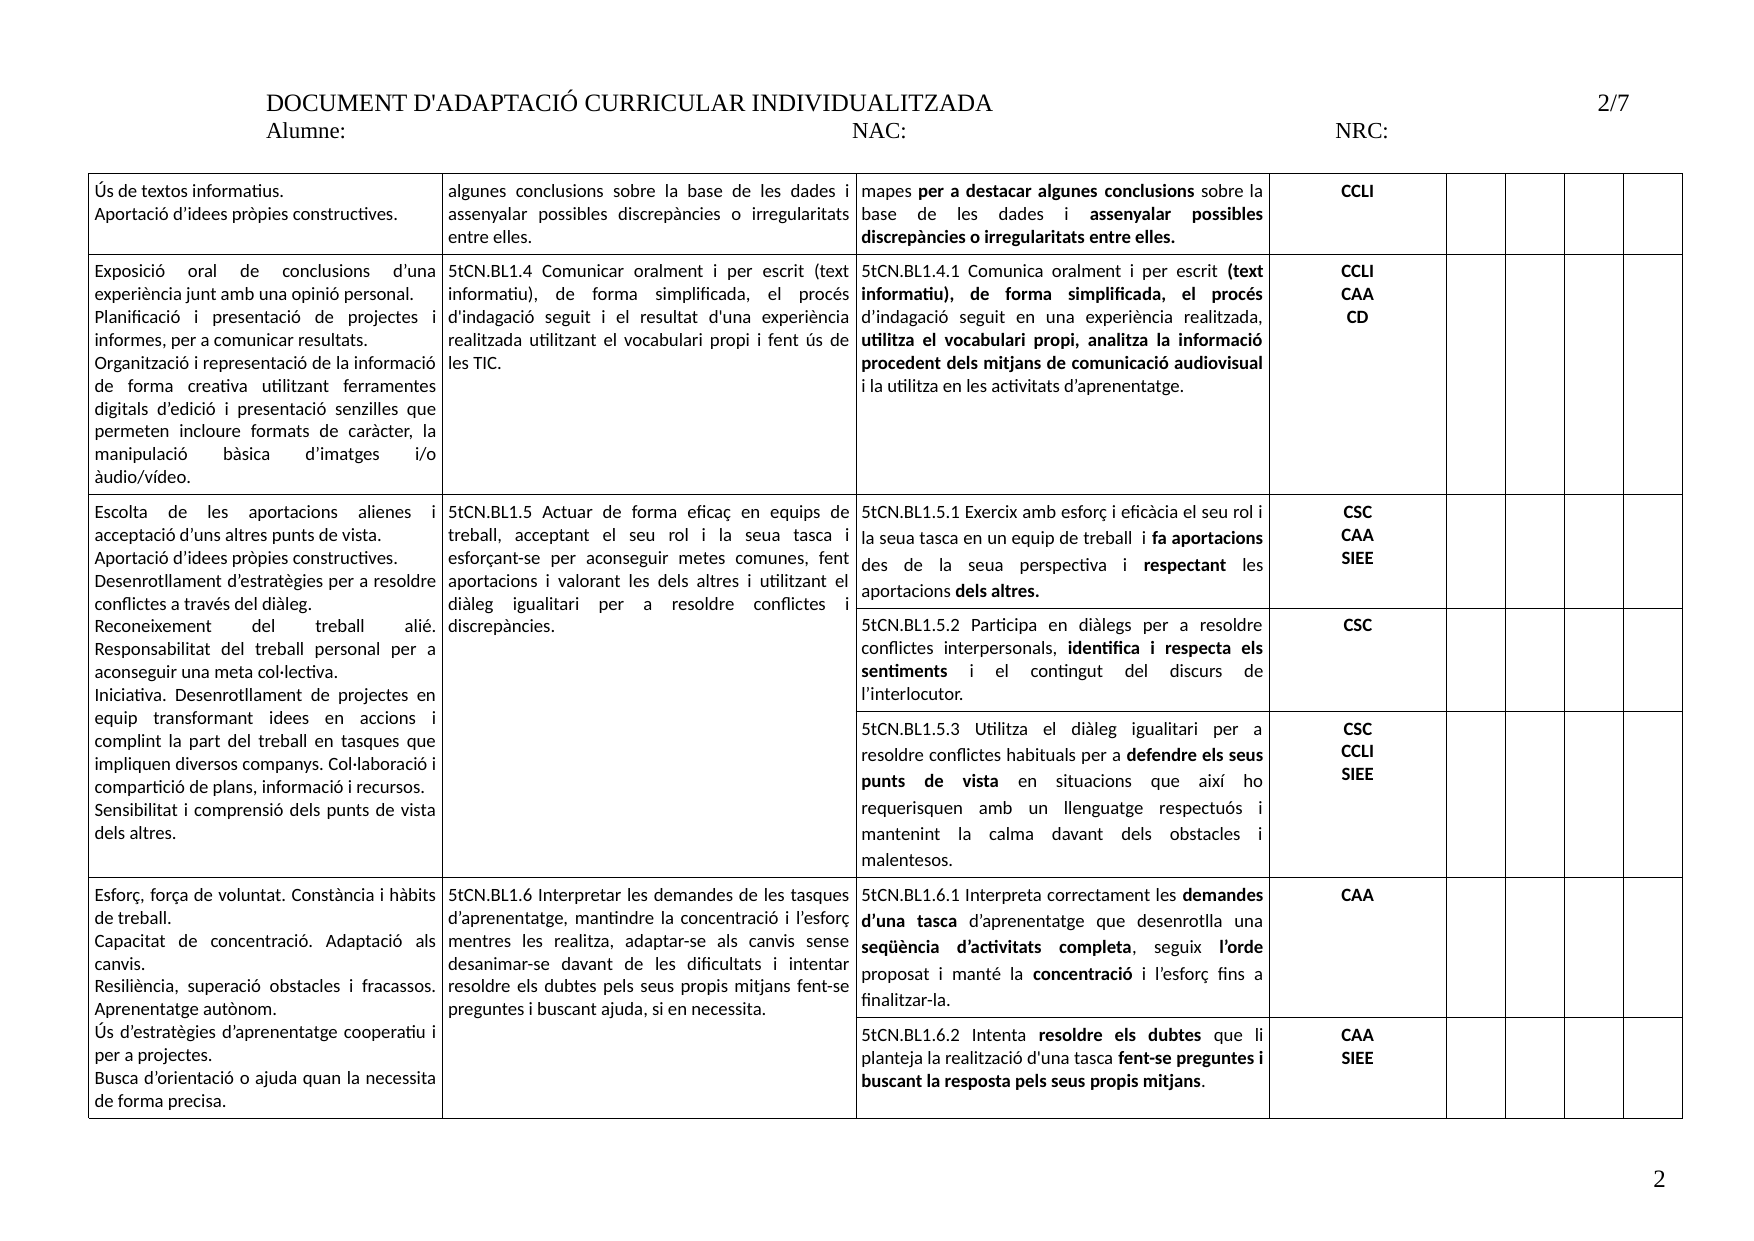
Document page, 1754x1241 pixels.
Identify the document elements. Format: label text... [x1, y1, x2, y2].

table_cell [1624, 712, 1682, 877]
table_cell [1624, 495, 1682, 608]
table_cell mapes per a destacar algunes conclusions sobre la base de les dades i assenyalar possibles discrepàncies o irregularitats entre elles. [857, 174, 1269, 253]
table_cell 5tCN.BL1.4 Comunicar oralment i per escrit (text informatiu), de forma simplificada, el procés d'indagació seguit i el resultat d'una experiència realitzada utilitzant el vocabulari propi i fent ús de les TIC. [443, 255, 856, 494]
table_cell 5tCN.BL1.5.1 Exercix amb esforç i eficàcia el seu rol i la seua tasca en un equip de treball i fa aportacions des de la seua perspectiva i respectant les aportacions dels altres. [857, 495, 1269, 608]
table_cell [1565, 255, 1623, 494]
table_cell [1447, 1018, 1505, 1118]
table_cell [1506, 495, 1564, 608]
table_cell [1447, 495, 1505, 608]
table_cell [1506, 609, 1564, 711]
table_cell [1447, 255, 1505, 494]
table_cell CSC [1270, 609, 1446, 711]
table_cell [1565, 712, 1623, 877]
table_cell [1624, 609, 1682, 711]
table_cell [1565, 1018, 1623, 1118]
table_cell [1565, 609, 1623, 711]
table_cell 5tCN.BL1.5 Actuar de forma eficaç en equips de treball, acceptant el seu rol i la seua tasca i esforçant-se per aconseguir metes comunes, fent aportacions i valorant les dels altres i utilitzant el diàleg igualitari per a resoldre conflictes i discrepàncies. [443, 495, 856, 877]
table_cell 5tCN.BL1.6 Interpretar les demandes de les tasques d’aprenentatge, mantindre la concentració i l’esforç mentres les realitza, adaptar-se als canvis sense desanimar-se davant de les dificultats i intentar resoldre els dubtes pels seus propis mitjans fent-se preguntes i buscant ajuda, si en necessita. [443, 878, 856, 1118]
table_cell [1506, 712, 1564, 877]
table_cell 5tCN.BL1.6.1 Interpreta correctament les demandes d’una tasca d’aprenentatge que desenrotlla una seqüència d’activitats completa, seguix l’orde proposat i manté la concentració i l’esforç fins a finalitzar-la. [857, 878, 1269, 1017]
table_cell CAA [1270, 878, 1446, 1017]
table_cell 5tCN.BL1.6.2 Intenta resoldre els dubtes que li planteja la realització d'una tasca fent-se preguntes i buscant la resposta pels seus propis mitjans. [857, 1018, 1269, 1118]
table_cell CAA SIEE [1270, 1018, 1446, 1118]
table_cell CSC CAA SIEE [1270, 495, 1446, 608]
table_cell [1565, 174, 1623, 253]
table_cell [1565, 495, 1623, 608]
table_cell 5tCN.BL1.5.2 Participa en diàlegs per a resoldre conflictes interpersonals, identifica i respecta els sentiments i el contingut del discurs de l’interlocutor. [857, 609, 1269, 711]
table_cell Esforç, força de voluntat. Constància i hàbits de treball. Capacitat de concentració. Adaptació als canvis. Resiliència, superació obstacles i fracassos. Aprenentatge autònom. Ús d’estratègies d’aprenentatge cooperatiu i per a projectes. Busca d’orientació o ajuda quan la necessita de forma precisa. [89, 878, 442, 1118]
table_cell Ús de textos informatius. Aportació d’idees pròpies constructives. [89, 174, 442, 253]
table_cell CCLI [1270, 174, 1446, 253]
table_cell [1447, 609, 1505, 711]
table_cell CCLI CAA CD [1270, 255, 1446, 494]
table_cell [1447, 712, 1505, 877]
table_cell [1624, 255, 1682, 494]
table_cell [1506, 255, 1564, 494]
table_cell Exposició oral de conclusions d’una experiència junt amb una opinió personal. Planificació i presentació de projectes i informes, per a comunicar resultats. Organització i representació de la informació de forma creativa utilitzant ferramentes digitals d’edició i presentació senzilles que permeten incloure formats de caràcter, la manipulació bàsica d’imatges i/o àudio/vídeo. [89, 255, 442, 494]
table_cell 5tCN.BL1.5.3 Utilitza el diàleg igualitari per a resoldre conflictes habituals per a defendre els seus punts de vista en situacions que així ho requerisquen amb un llenguatge respectuós i mantenint la calma davant dels obstacles i malentesos. [857, 712, 1269, 877]
table_cell [1506, 878, 1564, 1017]
table_cell [1624, 878, 1682, 1017]
table_cell [1506, 174, 1564, 253]
table_cell [1506, 1018, 1564, 1118]
table_cell [1565, 878, 1623, 1017]
table_cell CSC CCLI SIEE [1270, 712, 1446, 877]
table_cell algunes conclusions sobre la base de les dades i assenyalar possibles discrepàncies o irregularitats entre elles. [443, 174, 856, 253]
table_cell 5tCN.BL1.4.1 Comunica oralment i per escrit (text informatiu), de forma simplificada, el procés d’indagació seguit en una experiència realitzada, utilitza el vocabulari propi, analitza la informació procedent dels mitjans de comunicació audiovisual i la utilitza en les activitats d’aprenentatge. [857, 255, 1269, 494]
table_cell Escolta de les aportacions alienes i acceptació d’uns altres punts de vista. Aportació d’idees pròpies constructives. Desenrotllament d’estratègies per a resoldre conflictes a través del diàleg. Reconeixement del treball alié. Responsabilitat del treball personal per a aconseguir una meta col·lectiva. Iniciativa. Desenrotllament de projectes en equip transformant idees en accions i complint la part del treball en tasques que impliquen diversos companys. Col·laboració i compartició de plans, informació i recursos. Sensibilitat i comprensió dels punts de vista dels altres. [89, 495, 442, 877]
table_cell [1624, 174, 1682, 253]
table_cell [1447, 878, 1505, 1017]
table_cell [1447, 174, 1505, 253]
table_cell [1624, 1018, 1682, 1118]
